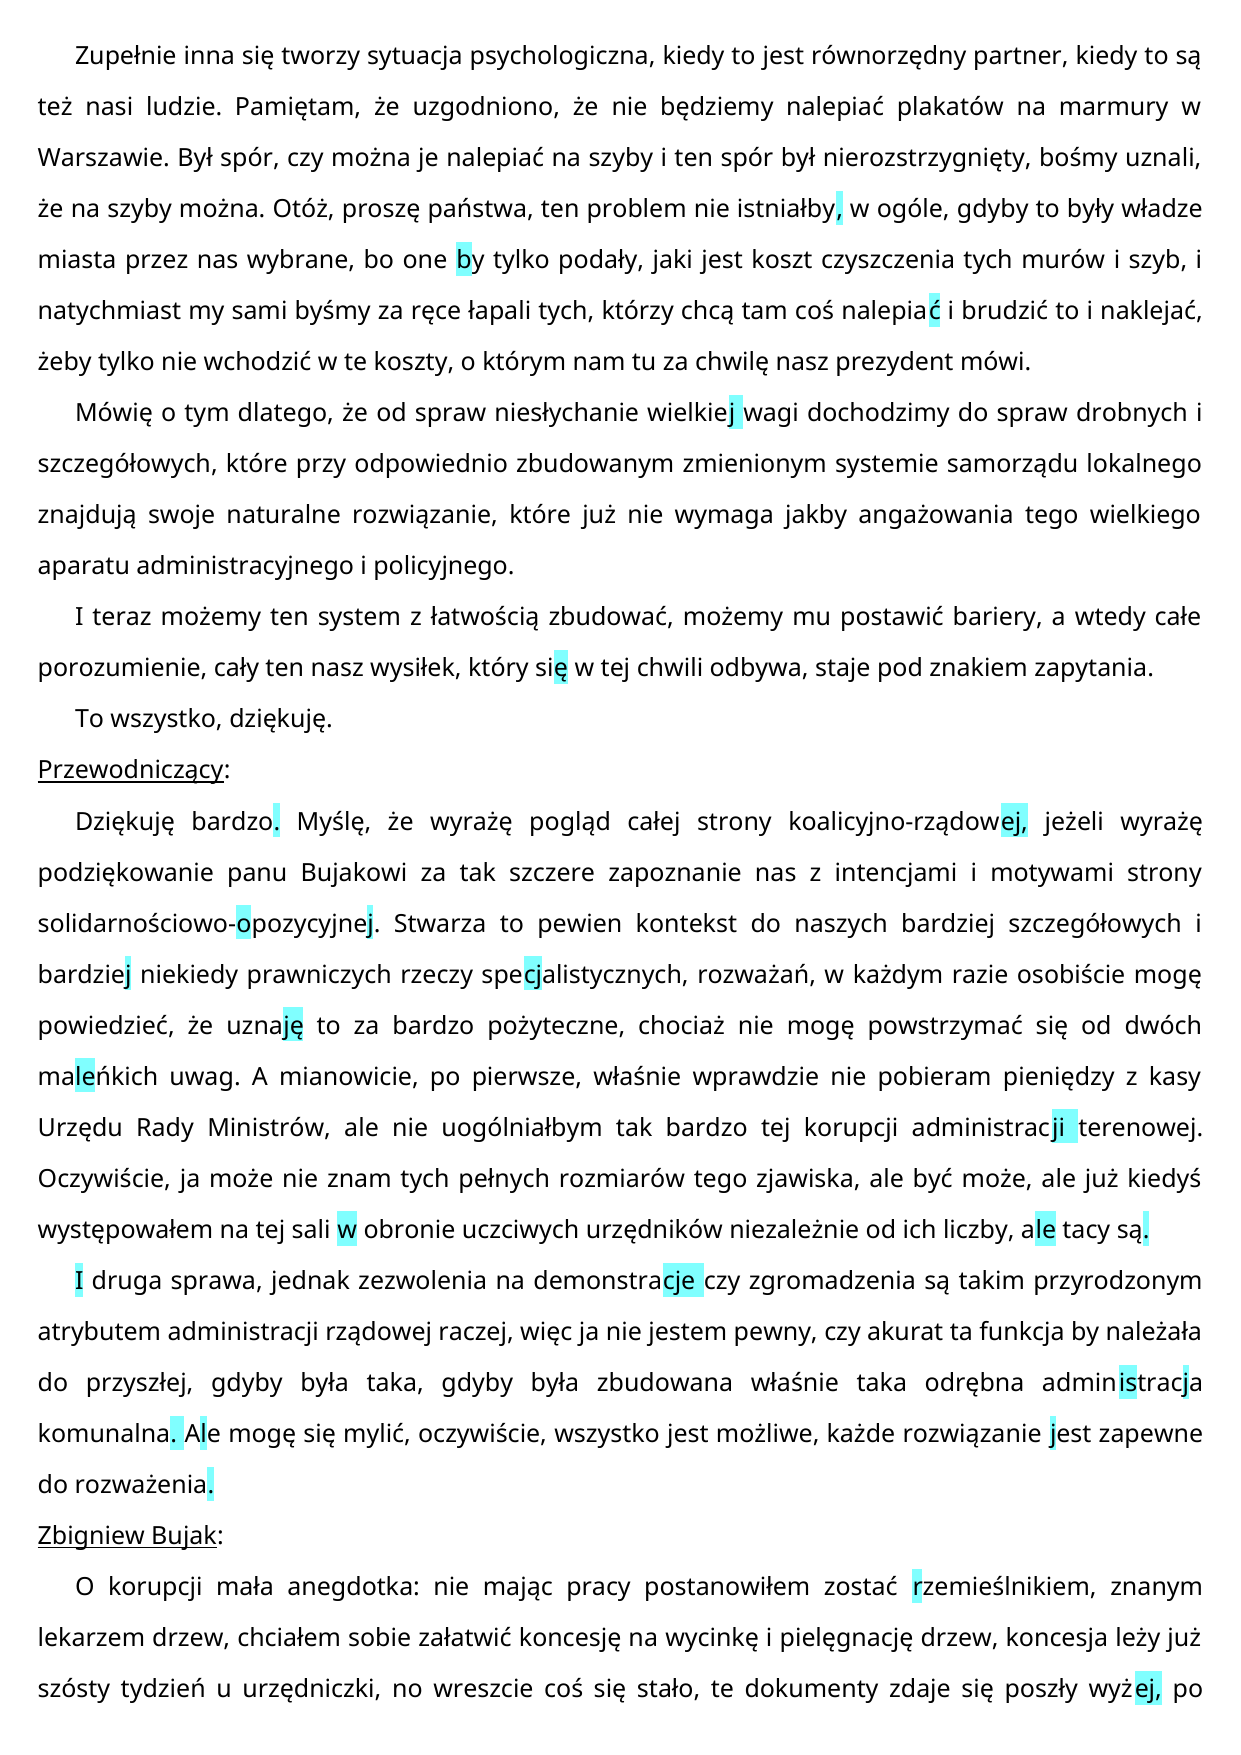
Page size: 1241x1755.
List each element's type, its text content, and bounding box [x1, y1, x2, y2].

text Przewodniczący: [37, 752, 1203, 786]
text Zupełnie inna się tworzy sytuacja psychologiczna, kiedy to jest równorzędny partner, kiedy to są też nasi ludzie. Pamiętam, że uzgodniono, że nie będziemy nalepiać plakatów na marmury w Warszawie. Był spór, czy można je nalepiać na szyby i ten spór był nierozstrzygnięty, bośmy uznali, że na szyby można. Otóż, proszę państwa, ten problem nie istniałby, w ogóle, gdyby to były władze miasta przez nas wybrane, bo one by tylko podały, jaki jest koszt czyszczenia tych murów i szyb, i natychmiast my sami byśmy za ręce łapali tych, którzy chcą tam coś nalepiać i brudzić to i naklejać, żeby tylko nie wchodzić w te koszty, o którym nam tu za chwilę nasz prezydent mówi. [37, 37, 1203, 378]
text Zbigniew Bujak: [37, 1518, 1203, 1552]
text Dziękuję bardzo. Myślę, że wyrażę pogląd całej strony koalicyjno-rządowej, jeżeli wyrażę podziękowanie panu Bujakowi za tak szczere zapoznanie nas z intencjami i motywami strony solidarnościowo-opozycyjnej. Stwarza to pewien kontekst do naszych bardziej szczegółowych i bardziej niekiedy prawniczych rzeczy specjalistycznych, rozważań, w każdym razie osobiście mogę powiedzieć, że uznaję to za bardzo pożyteczne, chociaż nie mogę powstrzymać się od dwóch maleńkich uwag. A mianowicie, po pierwsze, właśnie wprawdzie nie pobieram pieniędzy z kasy Urzędu Rady Ministrów, ale nie uogólniałbym tak bardzo tej korupcji administracji terenowej. Oczywiście, ja może nie znam tych pełnych rozmiarów tego zjawiska, ale być może, ale już kiedyś występowałem na tej sali w obronie uczciwych urzędników niezależnie od ich liczby, ale tacy są. [37, 803, 1203, 1246]
text I druga sprawa, jednak zezwolenia na demonstracje czy zgromadzenia są takim przyrodzonym atrybutem administracji rządowej raczej, więc ja nie jestem pewny, czy akurat ta funkcja by należała do przyszłej, gdyby była taka, gdyby była zbudowana właśnie taka odrębna administracja komunalna. Ale mogę się mylić, oczywiście, wszystko jest możliwe, każde rozwiązanie jest zapewne do rozważenia. [37, 1262, 1203, 1501]
text I teraz możemy ten system z łatwością zbudować, możemy mu postawić bariery, a wtedy całe porozumienie, cały ten nasz wysiłek, który się w tej chwili odbywa, staje pod znakiem zapytania. [37, 599, 1203, 684]
text Mówię o tym dlatego, że od spraw niesłychanie wielkiej wagi dochodzimy do spraw drobnych i szczegółowych, które przy odpowiednio zbudowanym zmienionym systemie samorządu lokalnego znajdują swoje naturalne rozwiązanie, które już nie wymaga jakby angażowania tego wielkiego aparatu administracyjnego i policyjnego. [37, 395, 1203, 582]
text To wszystko, dziękuję. [37, 701, 1203, 735]
text O korupcji mała anegdotka: nie mając pracy postanowiłem zostać rzemieślnikiem, znanym lekarzem drzew, chciałem sobie załatwić koncesję na wycinkę i pielęgnację drzew, koncesja leży już szósty tydzień u urzędniczki, no wreszcie coś się stało, te dokumenty zdaje się poszły wyżej, po [37, 1569, 1203, 1705]
